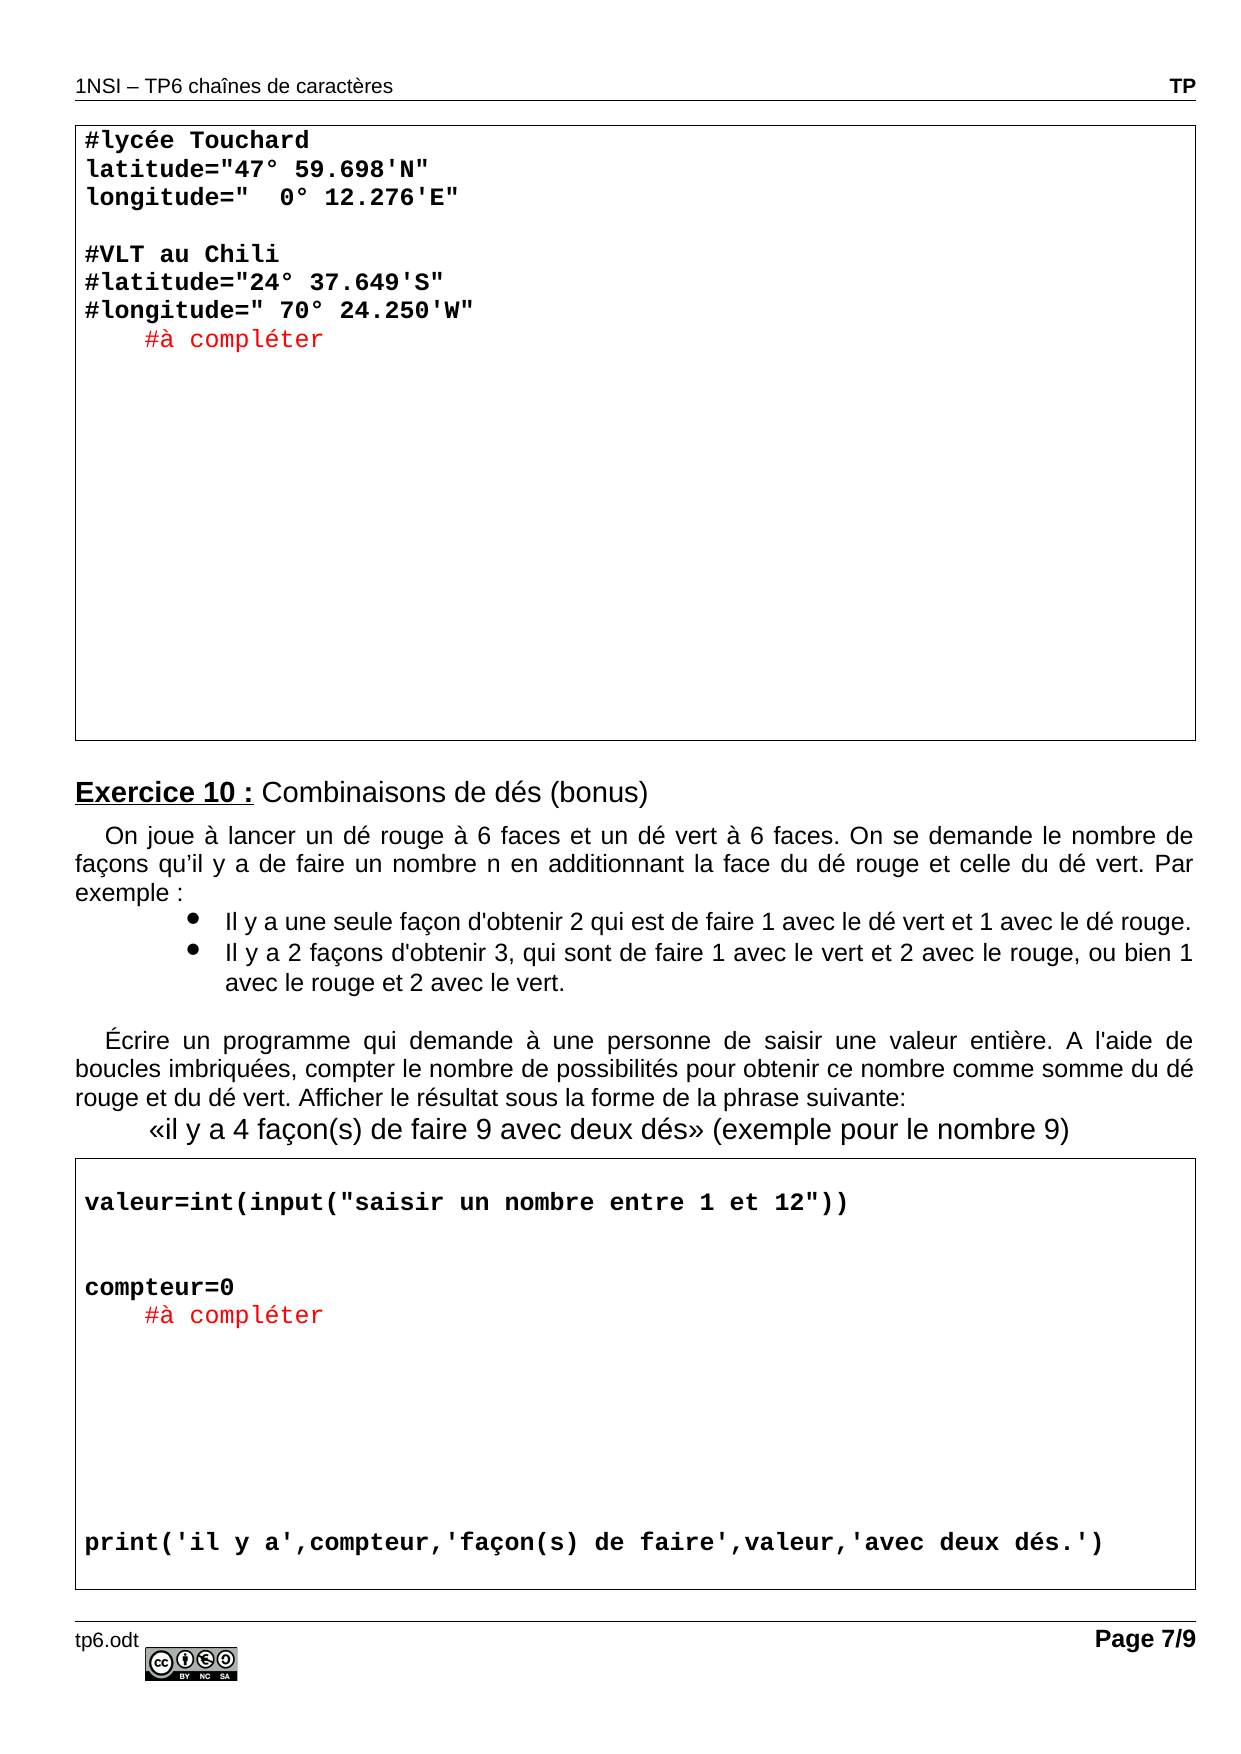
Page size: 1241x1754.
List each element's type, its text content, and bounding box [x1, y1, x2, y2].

list Il y a 2 façons d'obtenir 3, qui sont de faire 1 avec le vert et 2 avec le rouge, ou bien 1 avec le rouge et 2 avec le vert. [187, 938, 1196, 997]
text valeur=int(input("saisir un nombre entre 1 et 12")) compteur=0 [76, 1186, 1195, 1300]
text #lycée Touchard latitude="47° 59.698'N" longitude=" 0° 12.276'E" #VLT au Chili #latitude="24° 37.649'S" #longitude=" 70° 24.250'W" #à compléter [76, 126, 1195, 740]
picture [145, 1647, 238, 1681]
text «il y a 4 façon(s) de faire 9 avec deux dés» (exemple pour le nombre 9) [75, 1112, 1196, 1146]
list Il y a une seule façon d'obtenir 2 qui est de faire 1 avec le dé vert et 1 avec le dé rouge. [187, 907, 1196, 938]
text Exercice 10 : Combinaisons de dés (bonus) [75, 775, 1196, 808]
text print('il y a',compteur,'façon(s) de faire',valeur,'avec deux dés.') [76, 1441, 1195, 1589]
text Écrire un programme qui demande à une personne de saisir une valeur entière. A l'aide de boucles imbriquées, compter le nombre de possibilités pour obtenir ce nombre comme somme du dé rouge et du dé vert. Afficher le résultat sous la forme de la phrase suivante: [75, 1026, 1196, 1112]
text On joue à lancer un dé rouge à 6 faces et un dé vert à 6 faces. On se demande le nombre de façons qu’il y a de faire un nombre n en additionnant la face du dé rouge et celle du dé vert. Par exemple : [75, 821, 1196, 907]
text #à compléter [76, 1300, 1195, 1331]
